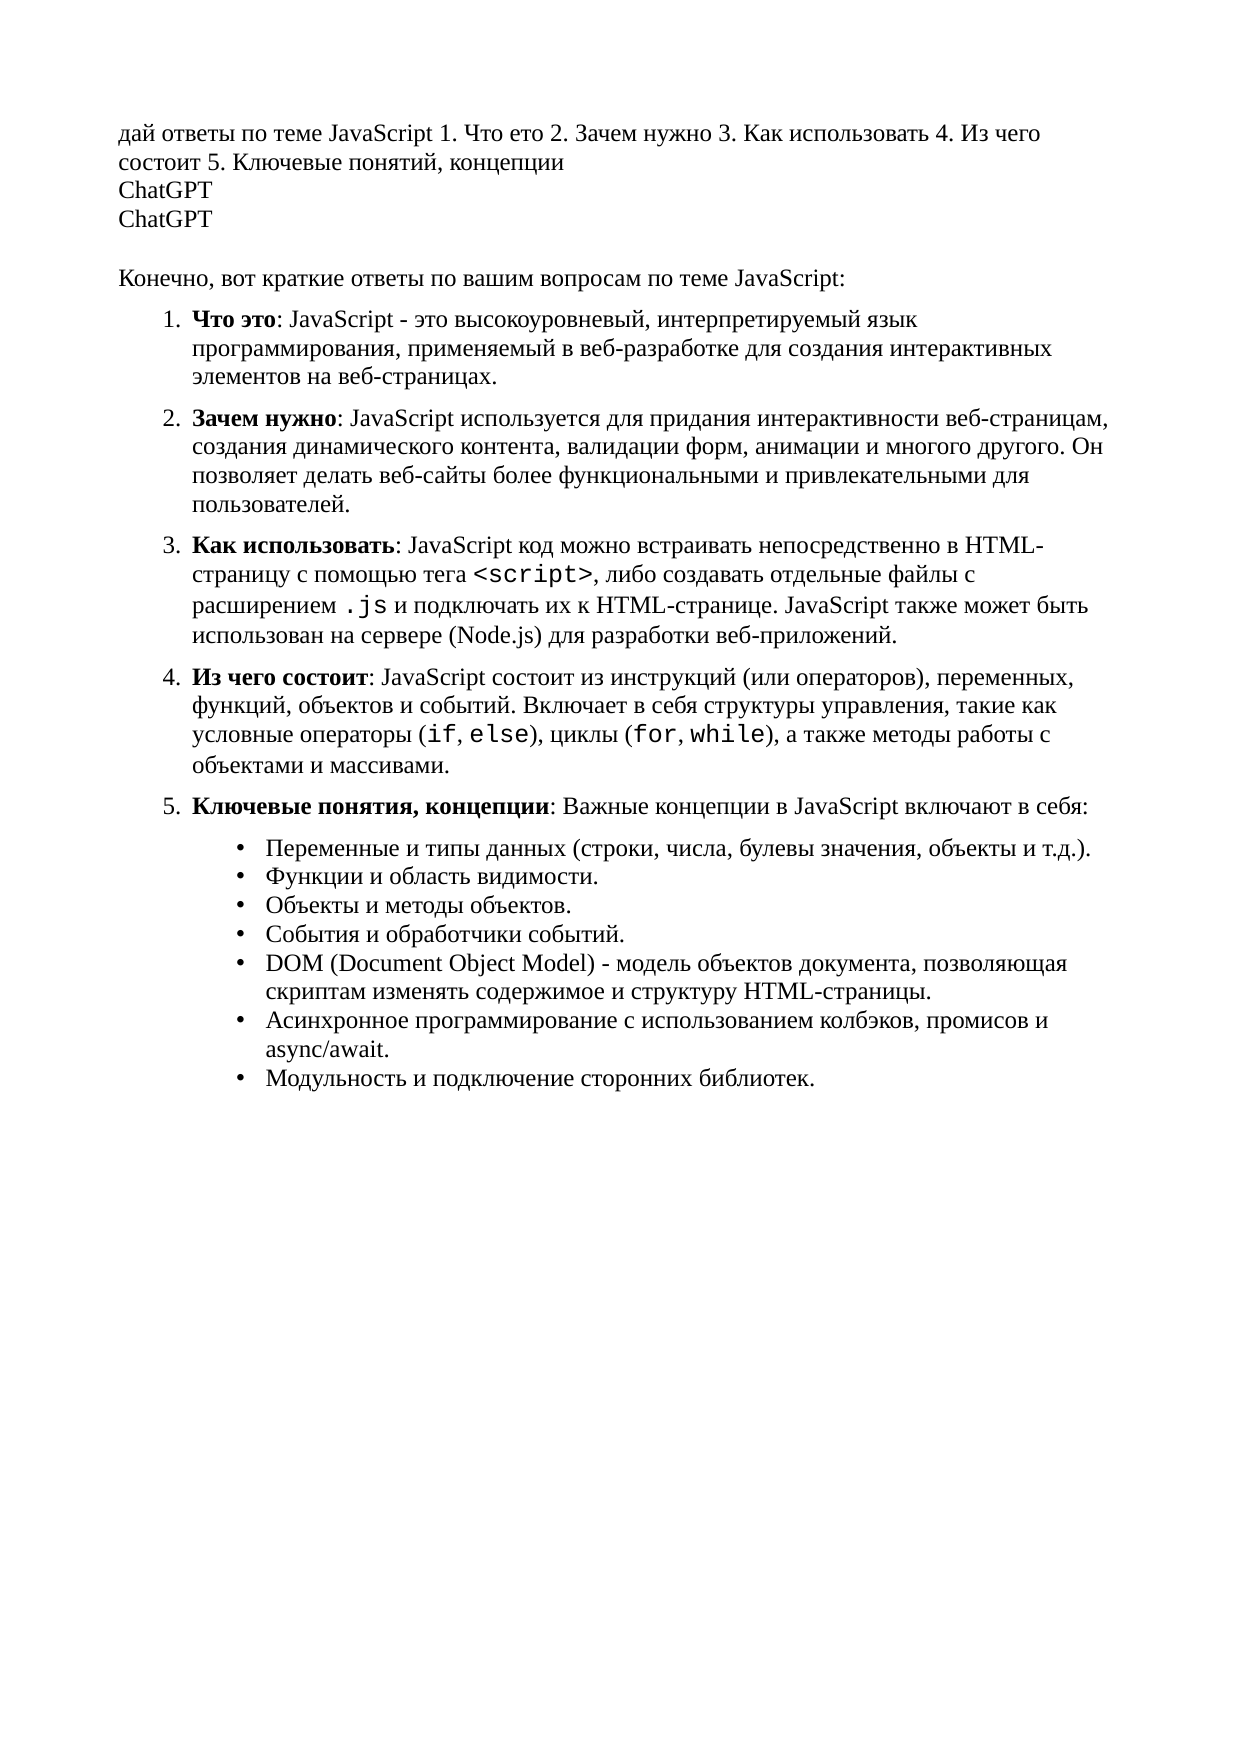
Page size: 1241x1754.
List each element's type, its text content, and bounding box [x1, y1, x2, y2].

text ChatGPT [118, 204, 1122, 233]
list Что это: JavaScript - это высокоуровневый, интерпретируемый язык программирования, применяемый в веб-разработке для создания интерактивных элементов на веб-страницах. [162, 304, 1122, 390]
list Зачем нужно: JavaScript используется для придания интерактивности веб-страницам, создания динамического контента, валидации форм, анимации и многого другого. Он позволяет делать веб-сайты более функциональными и привлекательными для пользователей. [162, 403, 1122, 518]
list Как использовать: JavaScript код можно встраивать непосредственно в HTML-страницу с помощью тега <script>, либо создавать отдельные файлы с расширением .js и подключать их к HTML-странице. JavaScript также может быть использован на сервере (Node.js) для разработки веб-приложений. [162, 530, 1122, 649]
list Ключевые понятия, концепции: Важные концепции в JavaScript включают в себя: [162, 791, 1122, 820]
list Функции и область видимости. [236, 861, 1122, 890]
text Конечно, вот краткие ответы по вашим вопросам по теме JavaScript: [118, 263, 1122, 291]
list Объекты и методы объектов. [236, 890, 1122, 919]
list Асинхронное программирование с использованием колбэков, промисов и async/await. [236, 1005, 1122, 1063]
list Переменные и типы данных (строки, числа, булевы значения, объекты и т.д.). [236, 833, 1122, 861]
list DOM (Document Object Model) - модель объектов документа, позволяющая скриптам изменять содержимое и структуру HTML-страницы. [236, 948, 1122, 1005]
list События и обработчики событий. [236, 919, 1122, 948]
text ChatGPT [118, 176, 1122, 204]
text дай ответы по теме JavaScript 1. Что ето 2. Зачем нужно 3. Как использовать 4. Из чего состоит 5. Ключевые понятий, концепции [118, 118, 1122, 176]
list Модульность и подключение сторонних библиотек. [236, 1063, 1122, 1091]
list Из чего состоит: JavaScript состоит из инструкций (или операторов), переменных, функций, объектов и событий. Включает в себя структуры управления, такие как условные операторы (if, else), циклы (for, while), а также методы работы с объектами и массивами. [162, 662, 1122, 779]
